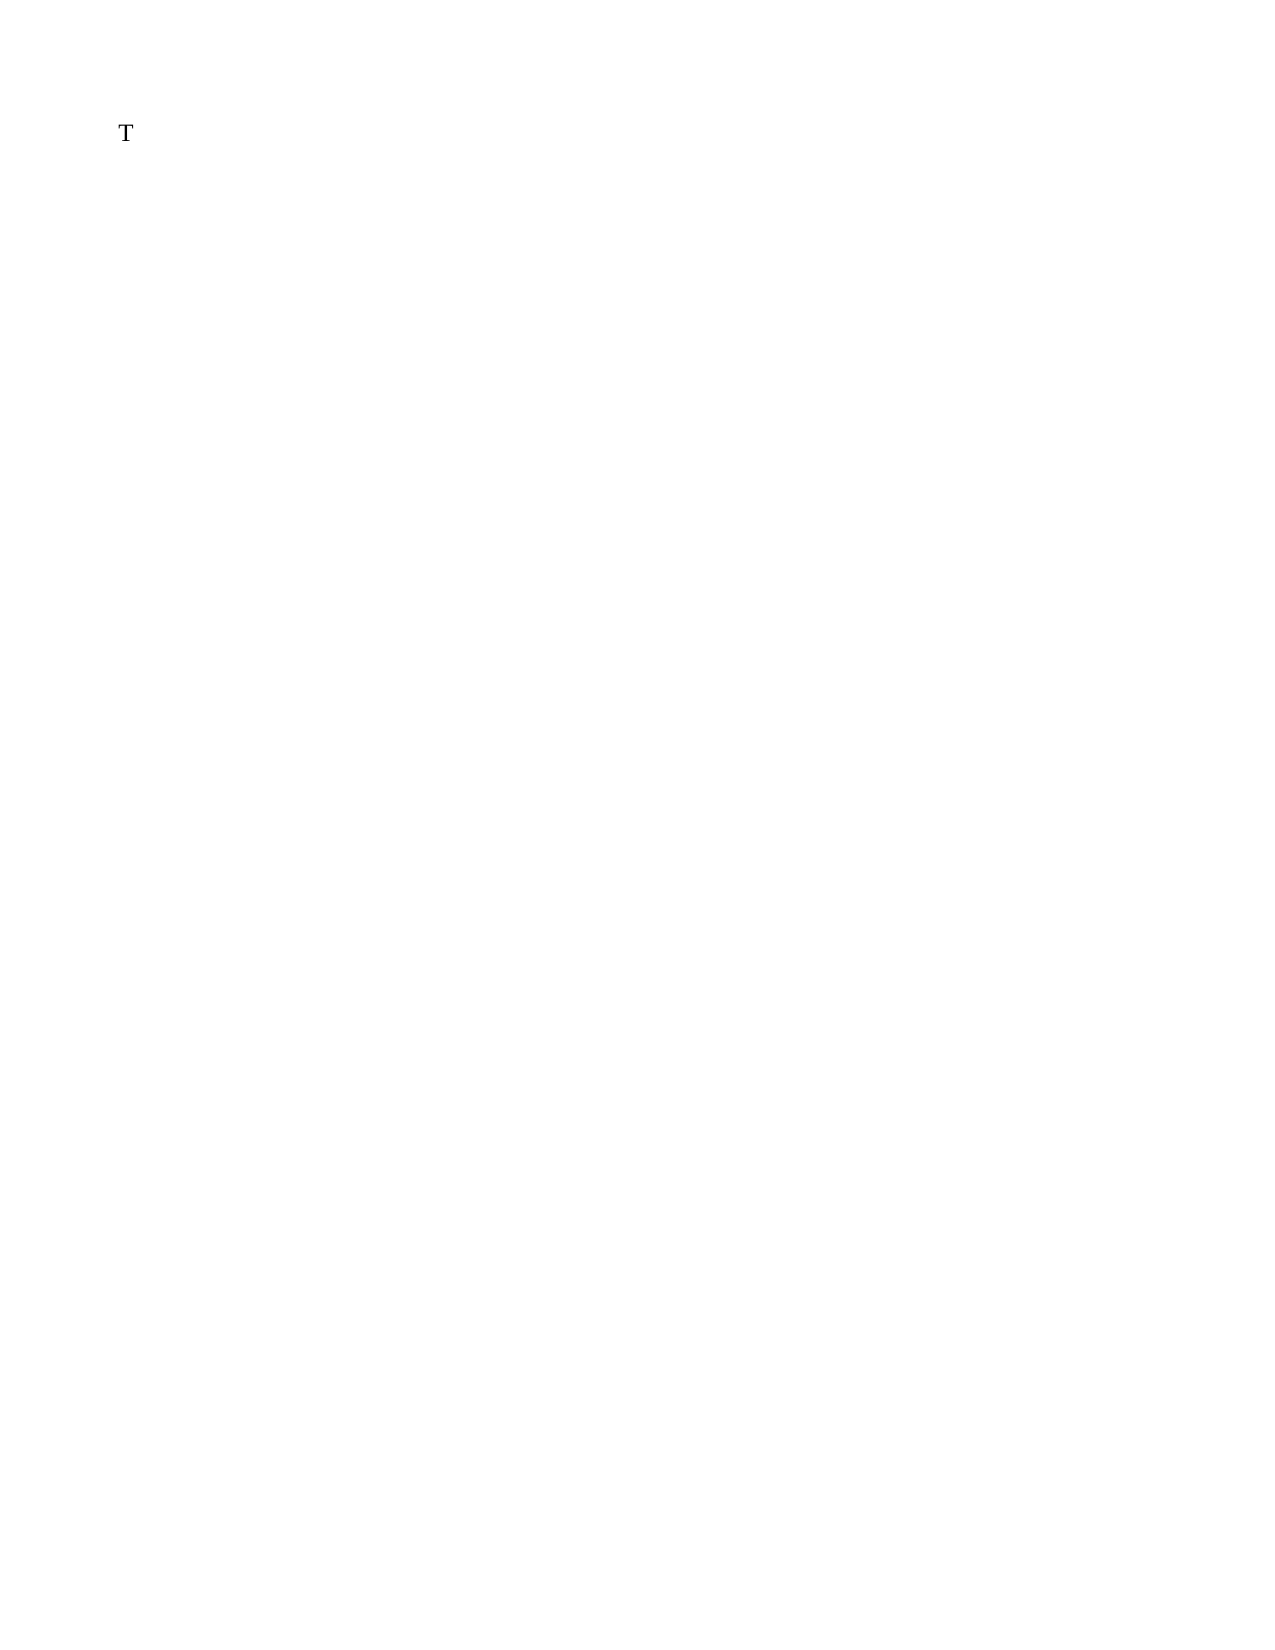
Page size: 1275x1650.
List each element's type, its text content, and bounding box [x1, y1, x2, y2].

text T [118, 118, 1157, 147]
